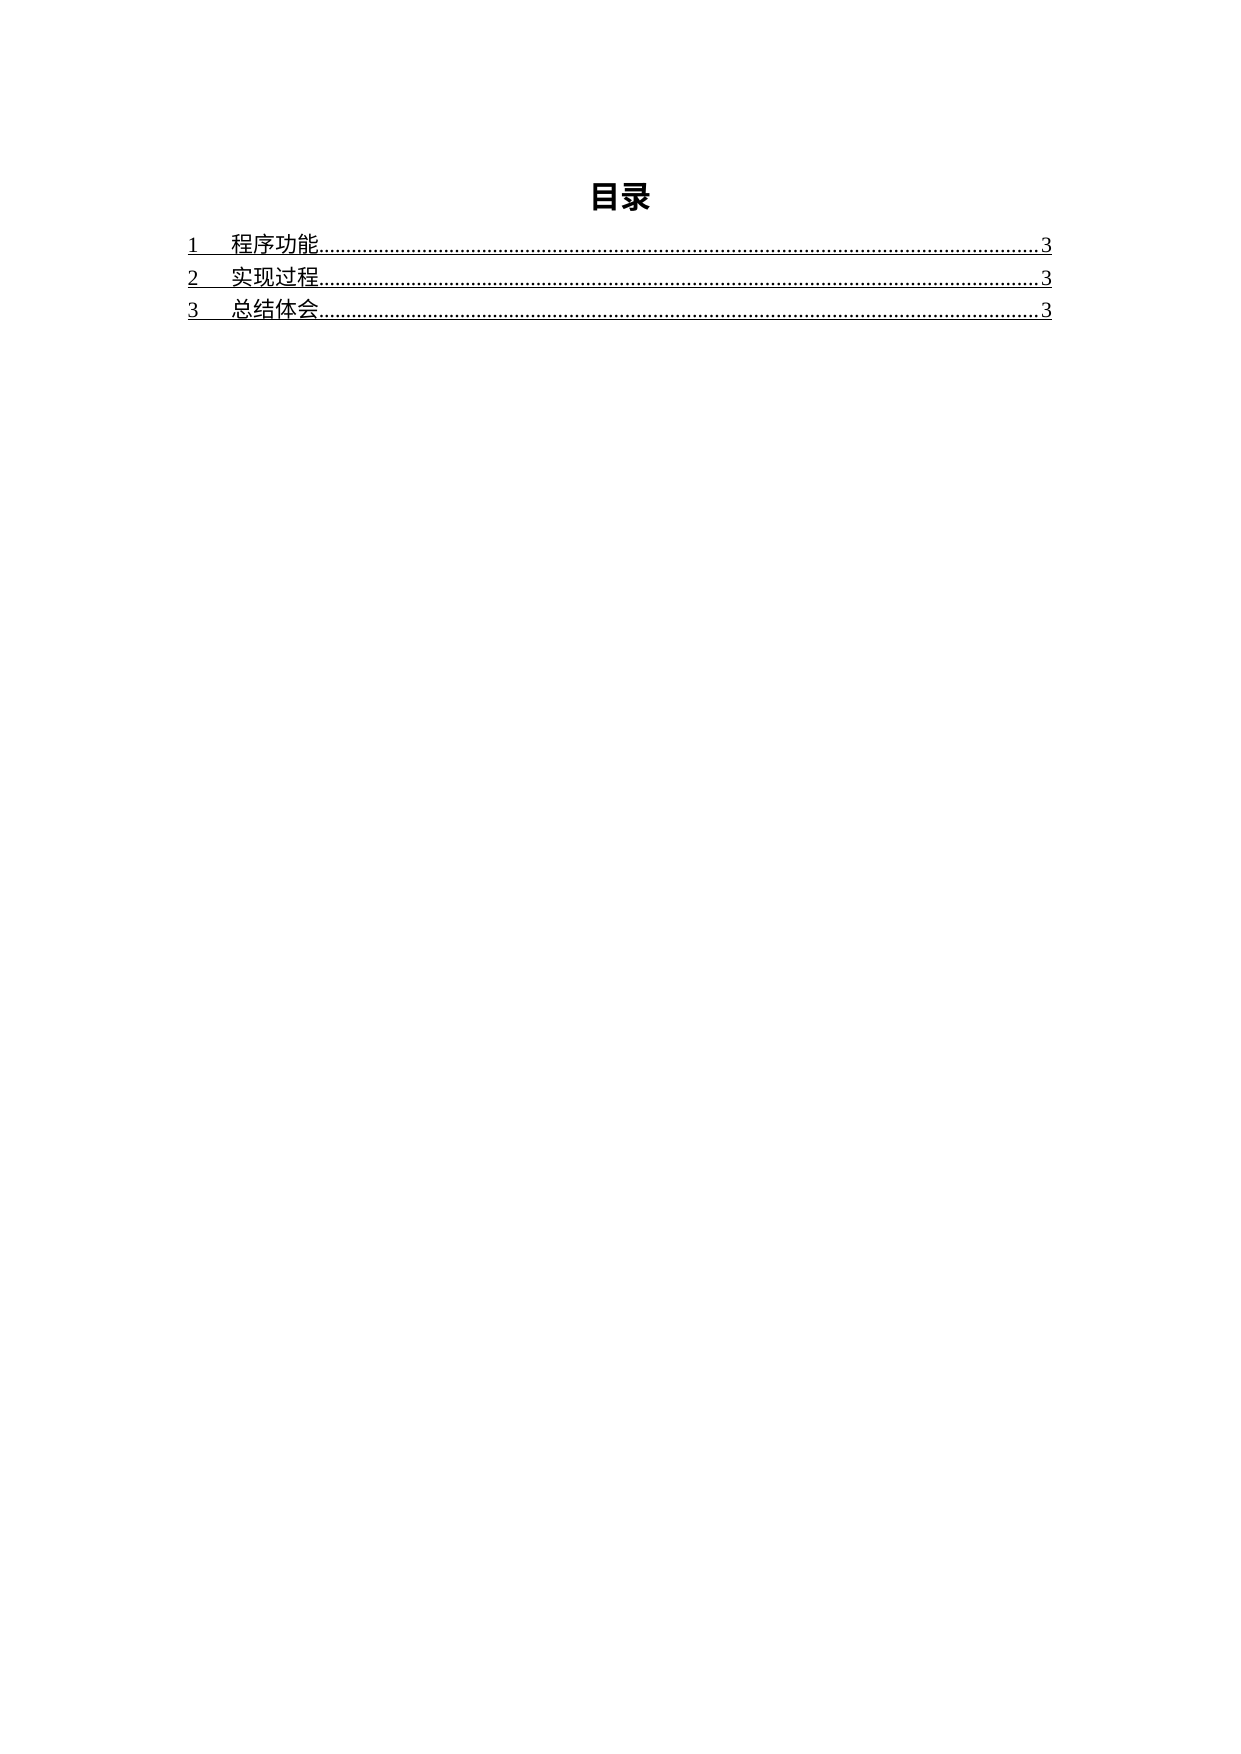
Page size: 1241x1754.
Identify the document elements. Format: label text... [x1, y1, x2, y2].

text 3 总结体会 3 [187, 292, 1053, 324]
text 1 程序功能 3 [187, 227, 1053, 259]
text 2 实现过程 3 [187, 259, 1053, 292]
text 目录 [187, 162, 1053, 227]
